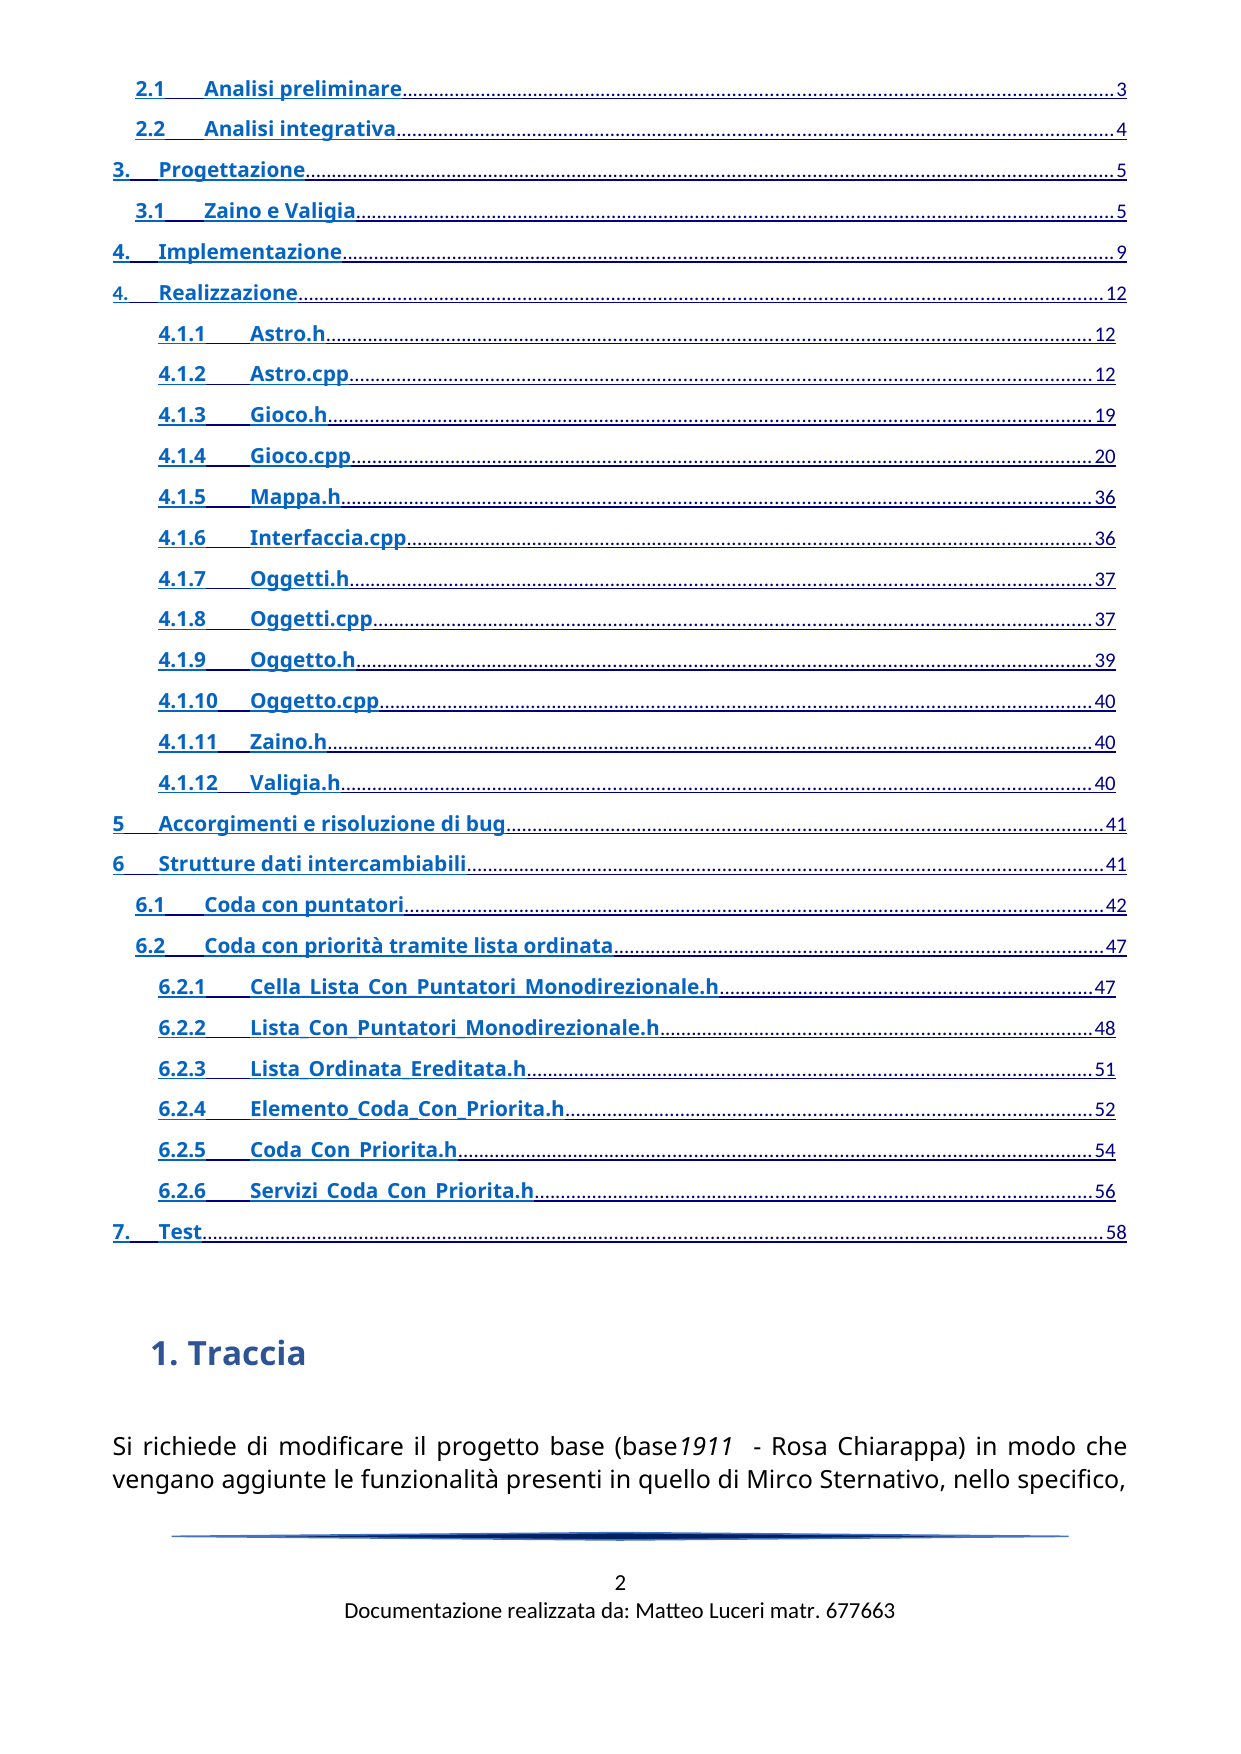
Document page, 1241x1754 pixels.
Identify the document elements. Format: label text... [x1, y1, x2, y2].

text 4.1.10 Oggetto.cpp 40 [158, 686, 1128, 715]
text 4.1.2 Astro.cpp 12 [158, 359, 1128, 388]
text 4.1.12 Valigia.h 40 [158, 768, 1128, 796]
text 6.2.5 Coda_Con_Priorita.h 54 [158, 1135, 1128, 1164]
text 6.1 Coda con puntatori 42 [135, 890, 1128, 919]
text 6.2.3 Lista_Ordinata_Ereditata.h 51 [158, 1054, 1128, 1082]
text 6.2.6 Servizi_Coda_Con_Priorita.h 56 [158, 1176, 1128, 1205]
text 4.1.5 Mappa.h 36 [158, 482, 1128, 511]
list Traccia [150, 1329, 1128, 1375]
text 2.2 Analisi integrativa 4 [135, 114, 1128, 143]
text 4.1.9 Oggetto.h 39 [158, 645, 1128, 674]
text 6.2 Coda con priorità tramite lista ordinata 47 [135, 931, 1128, 960]
text 3.1 Zaino e Valigia 5 [135, 196, 1128, 225]
text 5 Accorgimenti e risoluzione di bug 41 [112, 809, 1128, 837]
text 4.1.1 Astro.h 12 [158, 319, 1128, 347]
text 4.1.8 Oggetti.cpp 37 [158, 604, 1128, 633]
text 3. Progettazione 5 [112, 155, 1128, 184]
text Si richiede di modificare il progetto base (base1911 - Rosa Chiarappa) in modo che vengano aggiunte le funzionalità presenti in quello di Mirco Sternativo, nello specifico, [112, 1428, 1128, 1496]
text 4. Realizzazione 12 [112, 278, 1128, 306]
text 4.1.11 Zaino.h 40 [158, 727, 1128, 756]
text 6.2.2 Lista_Con_Puntatori_Monodirezionale.h 48 [158, 1013, 1128, 1041]
text 7. Test 58 [112, 1217, 1128, 1246]
text 4.1.6 Interfaccia.cpp 36 [158, 523, 1128, 551]
text 4.1.4 Gioco.cpp 20 [158, 441, 1128, 470]
text 6.2.1 Cella_Lista_Con_Puntatori_Monodirezionale.h 47 [158, 972, 1128, 1001]
text 4. Implementazione 9 [112, 237, 1128, 266]
text 2.1 Analisi preliminare 3 [135, 74, 1128, 102]
text 4.1.3 Gioco.h 19 [158, 400, 1128, 429]
text 6.2.4 Elemento_Coda_Con_Priorita.h 52 [158, 1094, 1128, 1123]
text 4.1.7 Oggetti.h 37 [158, 564, 1128, 592]
text 6 Strutture dati intercambiabili 41 [112, 849, 1128, 878]
